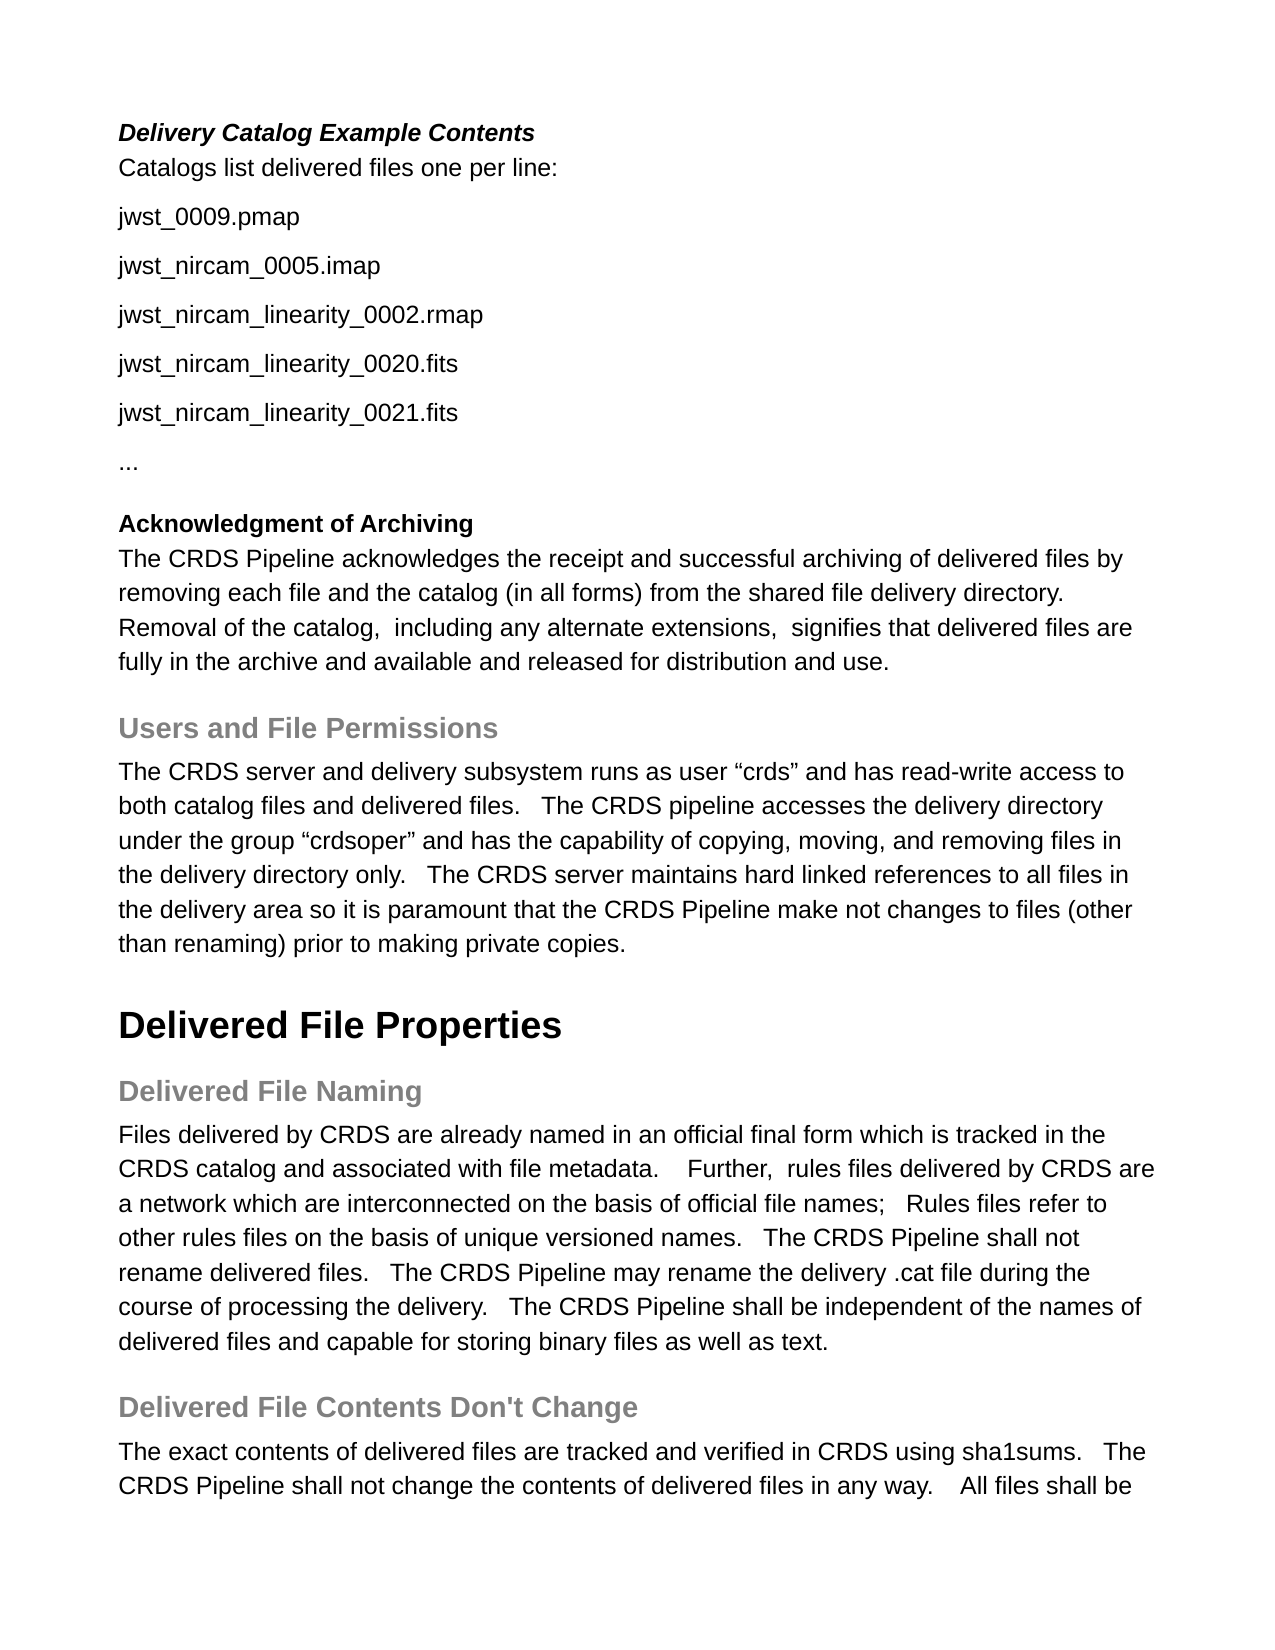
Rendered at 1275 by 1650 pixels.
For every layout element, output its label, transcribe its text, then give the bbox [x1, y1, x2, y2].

subtitle Users and File Permissions [118, 711, 1157, 744]
subtitle Delivered File Contents Don't Change [118, 1391, 1157, 1424]
text jwst_0009.pmap [118, 202, 1157, 231]
text The CRDS Pipeline acknowledges the receipt and successful archiving of delivered files by removing each file and the catalog (in all forms) from the shared file delivery directory. Removal of the catalog, including any alternate extensions, signifies that delivered files are fully in the archive and available and released for distribution and use. [118, 544, 1157, 676]
text The exact contents of delivered files are tracked and verified in CRDS using sha1sums. The CRDS Pipeline shall not change the contents of delivered files in any way. All files shall be [118, 1437, 1157, 1500]
text The CRDS server and delivery subsystem runs as user “crds” and has read-write access to both catalog files and delivered files. The CRDS pipeline accesses the delivery directory under the group “crdsoper” and has the capability of copying, moving, and removing files in the delivery directory only. The CRDS server maintains hard linked references to all files in the delivery area so it is paramount that the CRDS Pipeline make not changes to files (other than renaming) prior to making private copies. [118, 757, 1157, 958]
subtitle Delivery Catalog Example Contents [118, 118, 1157, 147]
subtitle Delivered File Naming [118, 1074, 1157, 1107]
subtitle Acknowledgment of Archiving [118, 509, 1157, 537]
text Catalogs list delivered files one per line: [118, 153, 1157, 182]
subtitle Delivered File Properties [118, 1003, 1157, 1047]
text Files delivered by CRDS are already named in an official final form which is tracked in the CRDS catalog and associated with file metadata. Further, rules files delivered by CRDS are a network which are interconnected on the basis of official file names; Rules files refer to other rules files on the basis of unique versioned names. The CRDS Pipeline shall not rename delivered files. The CRDS Pipeline may rename the delivery .cat file during the course of processing the delivery. The CRDS Pipeline shall be independent of the names of delivered files and capable for storing binary files as well as text. [118, 1120, 1157, 1356]
text ... [118, 447, 1157, 476]
text jwst_nircam_0005.imap [118, 251, 1157, 280]
text jwst_nircam_linearity_0002.rmap [118, 300, 1157, 329]
text jwst_nircam_linearity_0021.fits [118, 398, 1157, 427]
text jwst_nircam_linearity_0020.fits [118, 349, 1157, 378]
